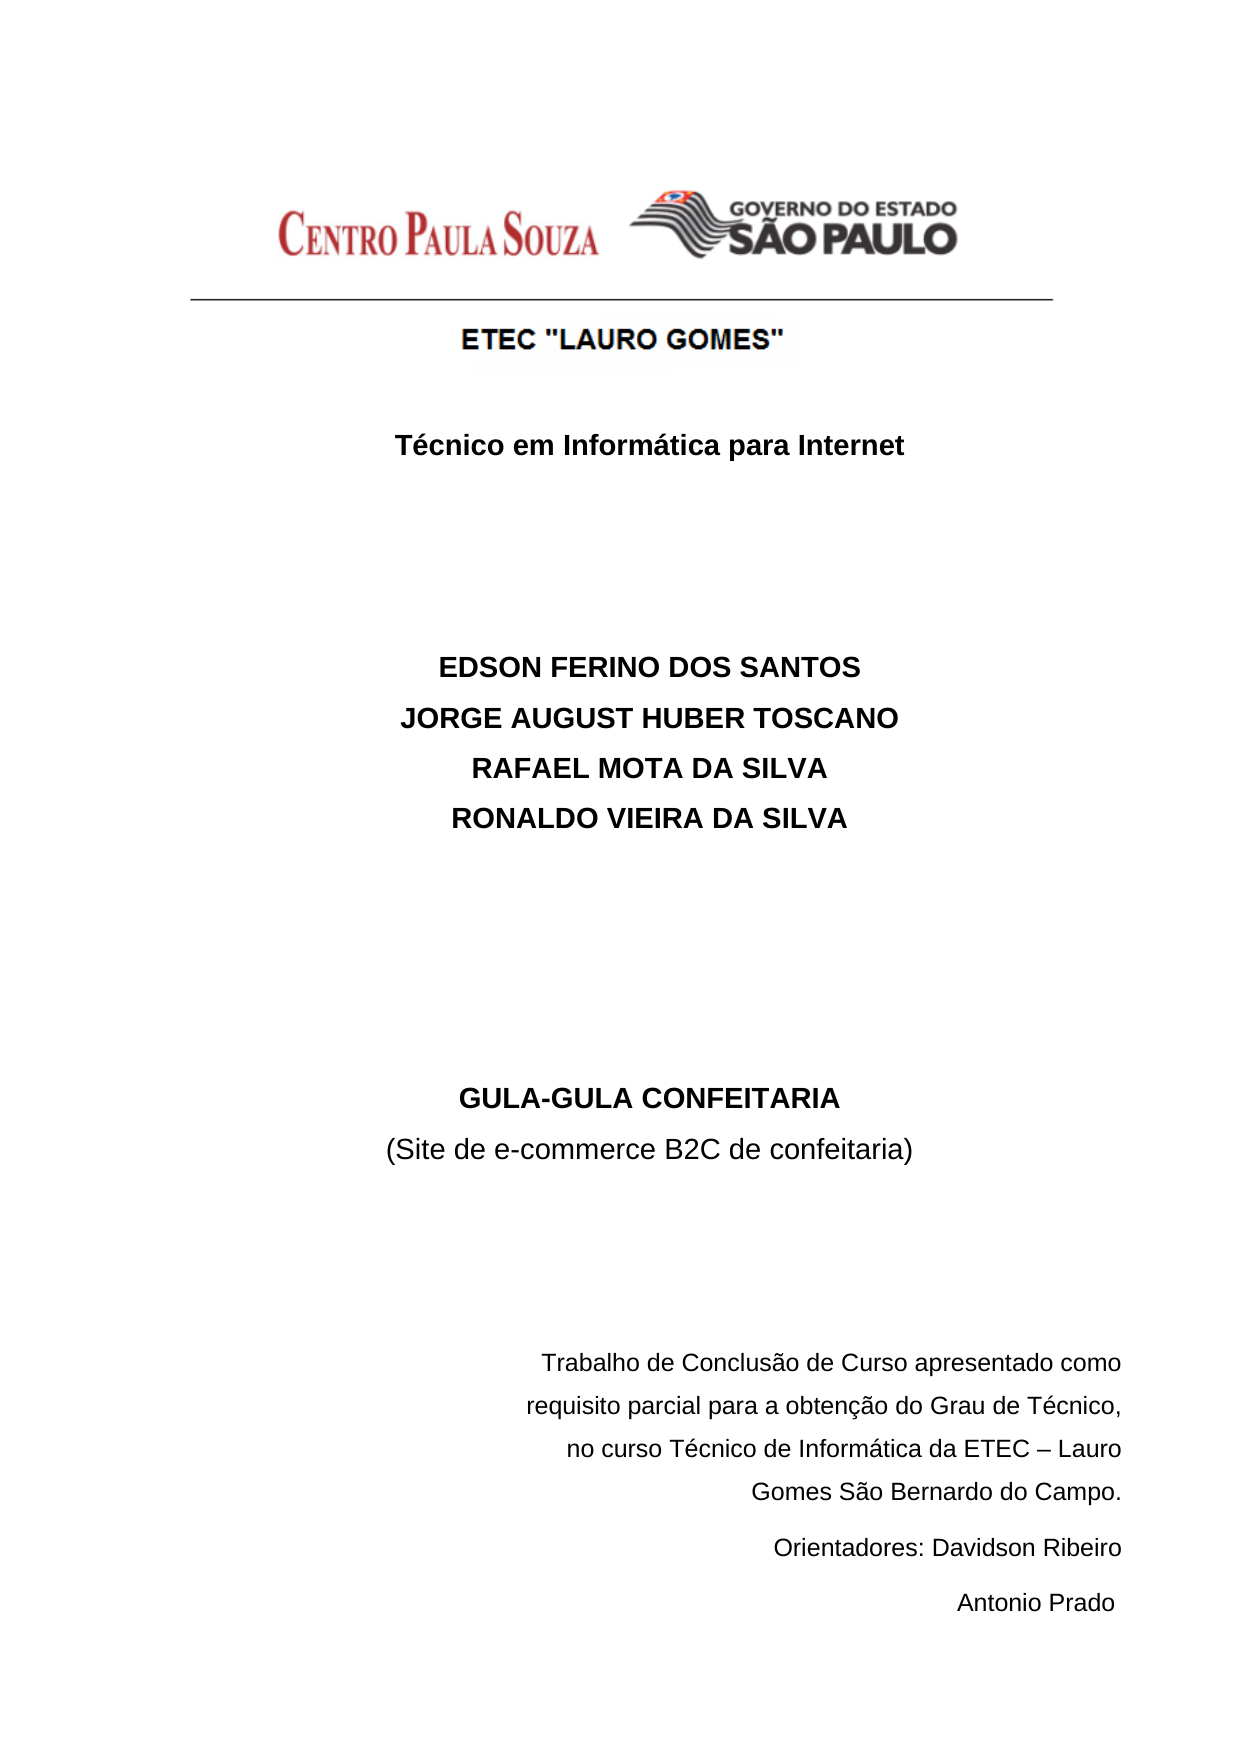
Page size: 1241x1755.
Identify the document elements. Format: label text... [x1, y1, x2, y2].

text JORGE AUGUST HUBER TOSCANO [177, 701, 1122, 734]
text GULA-GULA CONFEITARIA [177, 1082, 1122, 1115]
text EDSON FERINO DOS SANTOS [177, 650, 1122, 684]
text Orientadores: Davidson Ribeiro [496, 1533, 1122, 1561]
text Técnico em Informática para Internet [177, 427, 1122, 461]
text RAFAEL MOTA DA SILVA [177, 751, 1122, 784]
text RONALDO VIEIRA DA SILVA [177, 801, 1122, 835]
text Antonio Prado [496, 1588, 1122, 1617]
text Trabalho de Conclusão de Curso apresentado como requisito parcial para a obtenção do Grau de Técnico, no curso Técnico de Informática da ETEC – Lauro Gomes São Bernardo do Campo. [496, 1348, 1122, 1506]
text (Site de e-commerce B2C de confeitaria) [177, 1132, 1122, 1165]
